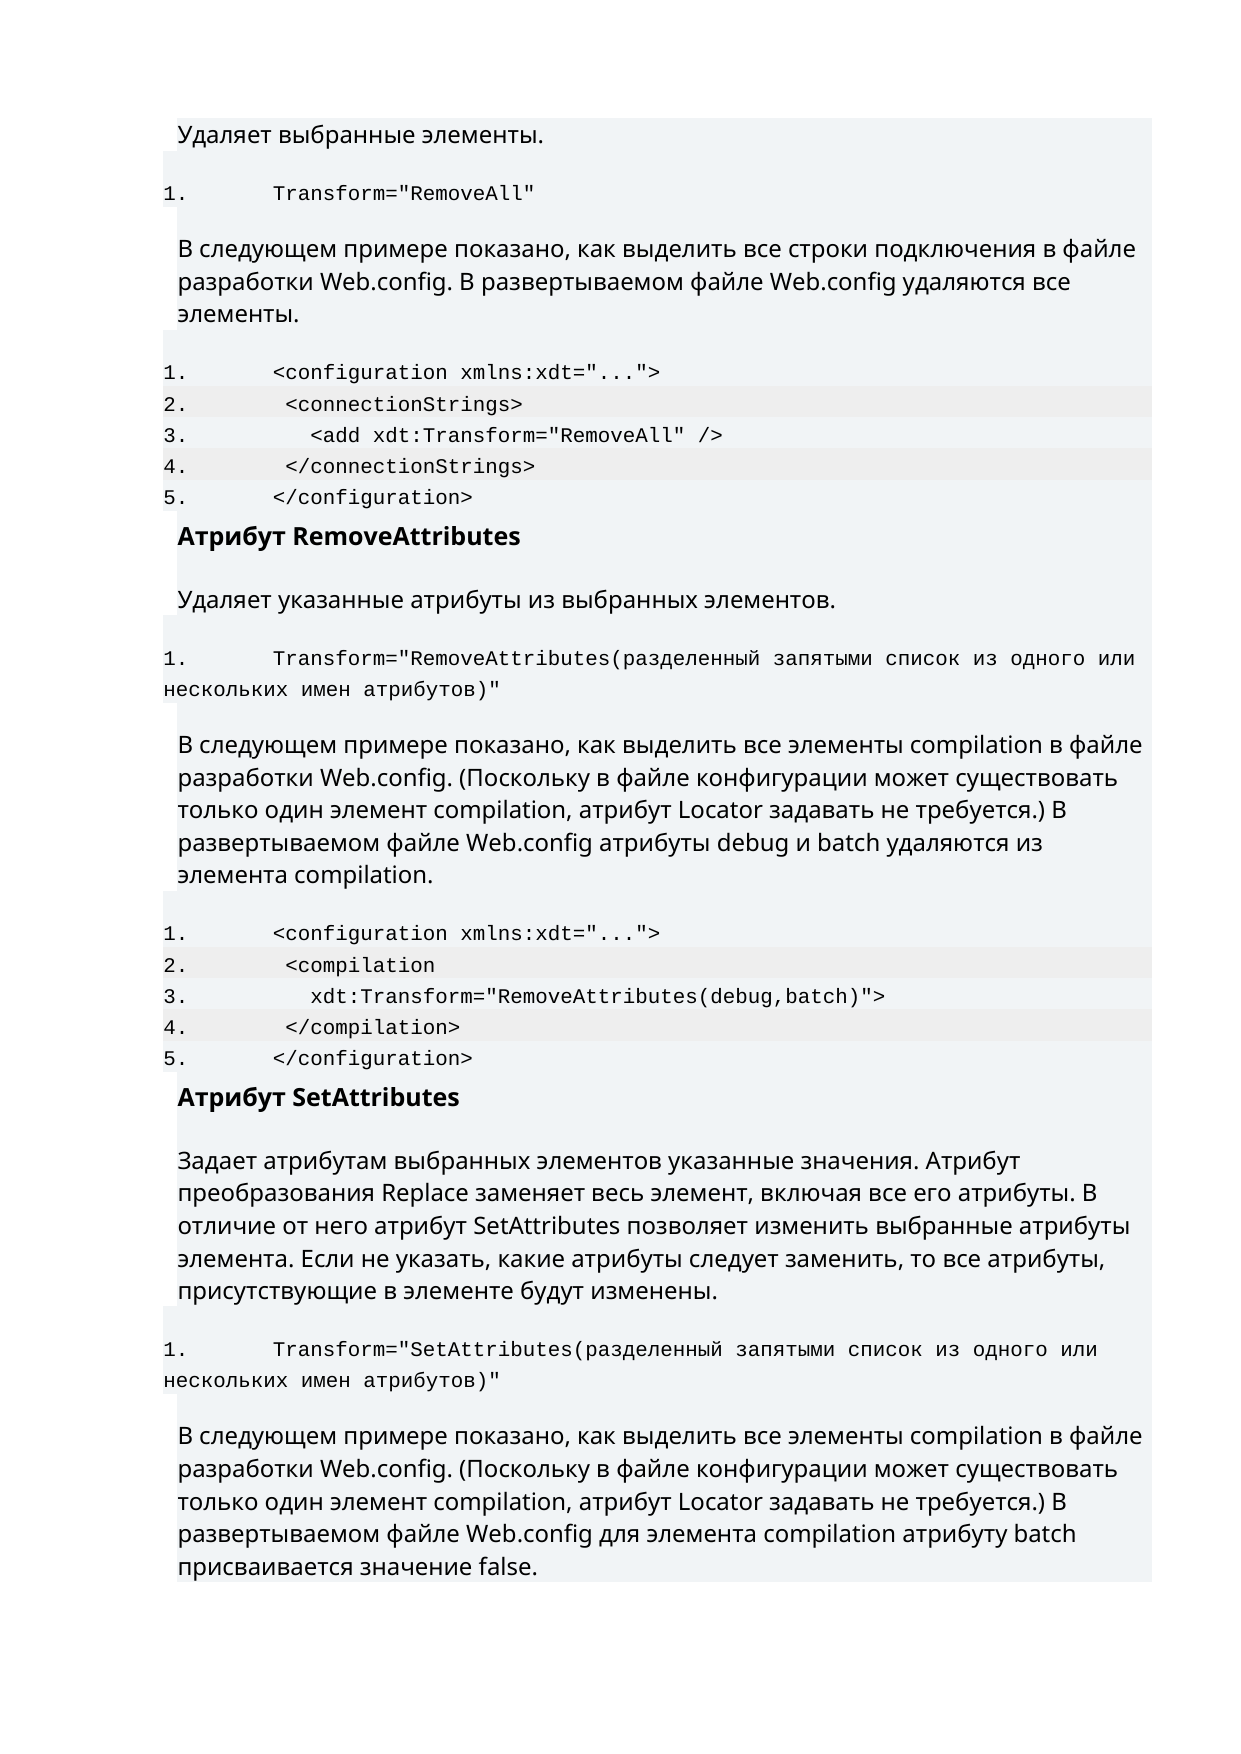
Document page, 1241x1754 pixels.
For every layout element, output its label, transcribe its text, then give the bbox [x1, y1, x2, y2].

list <compilation [163, 947, 1152, 978]
list Transform="RemoveAttributes(разделенный запятыми список из одного или нескольких имен атрибутов)" [163, 640, 1152, 703]
text В следующем примере показано, как выделить все элементы compilation в файле разработки Web.config. (Поскольку в файле конфигурации может существовать только один элемент compilation, атрибут Locator задавать не требуется.) В развертываемом файле Web.config для элемента compilation атрибуту batch присваивается значение false. [177, 1419, 1152, 1582]
text Удаляет выбранные элементы. [177, 118, 1152, 151]
list </compilation> [163, 1009, 1152, 1041]
list </configuration> [163, 1041, 1152, 1072]
list Transform="RemoveAll" [163, 176, 1152, 207]
list </configuration> [163, 480, 1152, 511]
subtitle Атрибут RemoveAttributes [177, 519, 1152, 553]
text Задает атрибутам выбранных элементов указанные значения. Атрибут преобразования Replace заменяет весь элемент, включая все его атрибуты. В отличие от него атрибут SetAttributes позволяет изменить выбранные атрибуты элемента. Если не указать, какие атрибуты следует заменить, то все атрибуты, присутствующие в элементе будут изменены. [177, 1143, 1152, 1307]
text Удаляет указанные атрибуты из выбранных элементов. [177, 583, 1152, 615]
list <configuration xmlns:xdt="..."> [163, 355, 1152, 386]
list xdt:Transform="RemoveAttributes(debug,batch)"> [163, 978, 1152, 1009]
subtitle Атрибут SetAttributes [177, 1080, 1152, 1114]
text В следующем примере показано, как выделить все элементы compilation в файле разработки Web.config. (Поскольку в файле конфигурации может существовать только один элемент compilation, атрибут Locator задавать не требуется.) В развертываемом файле Web.config атрибуты debug и batch удаляются из элемента compilation. [177, 728, 1152, 891]
list <connectionStrings> [163, 386, 1152, 417]
list Transform="SetAttributes(разделенный запятыми список из одного или нескольких имен атрибутов)" [163, 1332, 1152, 1394]
list </connectionStrings> [163, 448, 1152, 480]
list <add xdt:Transform="RemoveAll" /> [163, 417, 1152, 448]
text В следующем примере показано, как выделить все строки подключения в файле разработки Web.config. В развертываемом файле Web.config удаляются все элементы. [177, 232, 1152, 330]
list <configuration xmlns:xdt="..."> [163, 916, 1152, 947]
